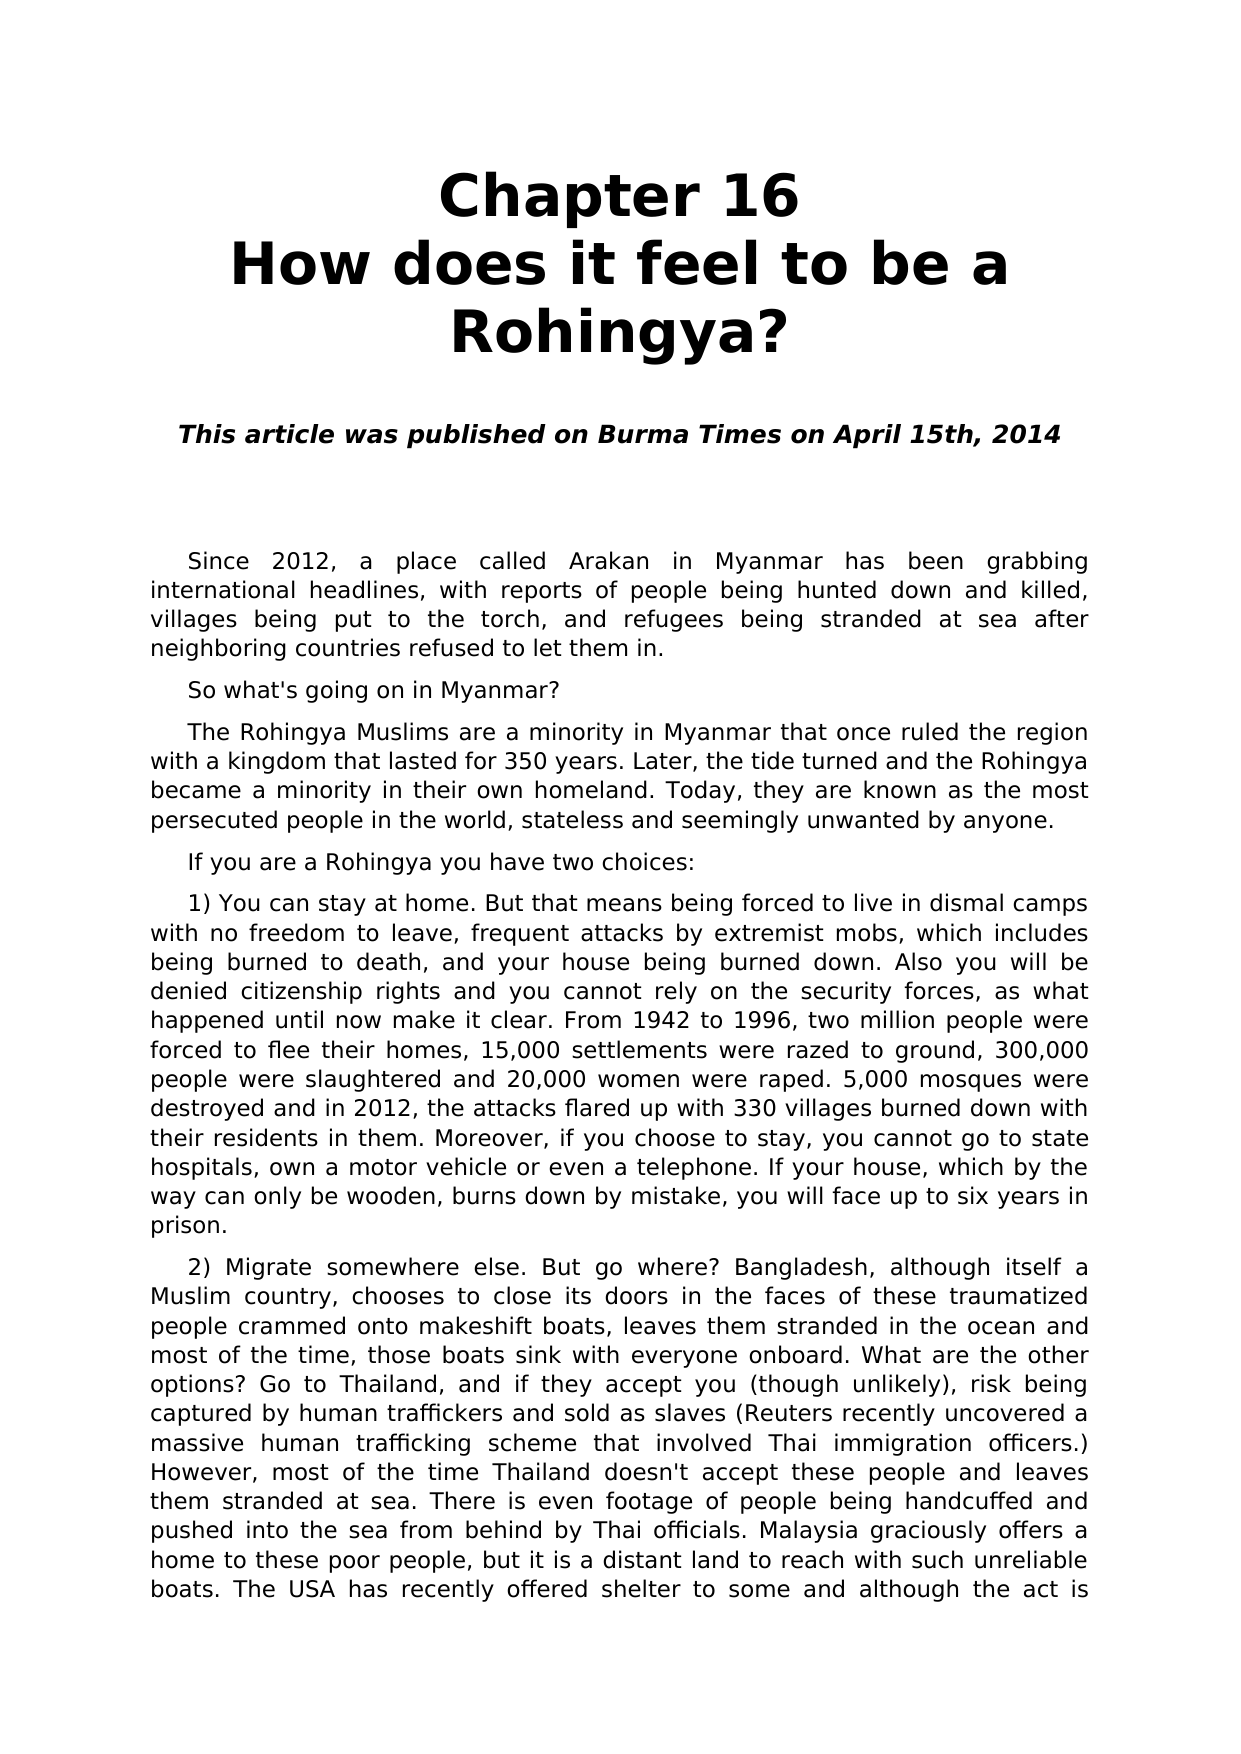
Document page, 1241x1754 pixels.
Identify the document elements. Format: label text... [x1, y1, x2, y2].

text If you are a Rohingya you have two choices: [150, 849, 1090, 875]
subtitle Chapter 16 How does it feel to be a Rohingya? [150, 162, 1090, 366]
text 1) You can stay at home. But that means being forced to live in dismal camps with no freedom to leave, frequent attacks by extremist mobs, which includes being burned to death, and your house being burned down. Also you will be denied citizenship rights and you cannot rely on the security forces, as what happened until now make it clear. From 1942 to 1996, two million people were forced to flee their homes, 15,000 settlements were razed to ground, 300,000 people were slaughtered and 20,000 women were raped. 5,000 mosques were destroyed and in 2012, the attacks flared up with 330 villages burned down with their residents in them. Moreover, if you choose to stay, you cannot go to state hospitals, own a motor vehicle or even a telephone. If your house, which by the way can only be wooden, burns down by mistake, you will face up to six years in prison. [150, 891, 1090, 1239]
text The Rohingya Muslims are a minority in Myanmar that once ruled the region with a kingdom that lasted for 350 years. Later, the tide turned and the Rohingya became a minority in their own homeland. Today, they are known as the most persecuted people in the world, stateless and seemingly unwanted by anyone. [150, 719, 1090, 834]
text 2) Migrate somewhere else. But go where? Bangladesh, although itself a Muslim country, chooses to close its doors in the faces of these traumatized people crammed onto makeshift boats, leaves them stranded in the ocean and most of the time, those boats sink with everyone onboard. What are the other options? Go to Thailand, and if they accept you (though unlikely), risk being captured by human traffickers and sold as slaves (Reuters recently uncovered a massive human trafficking scheme that involved Thai immigration officers.) However, most of the time Thailand doesn't accept these people and leaves them stranded at sea. There is even footage of people being handcuffed and pushed into the sea from behind by Thai officials. Malaysia graciously offers a home to these poor people, but it is a distant land to reach with such unreliable boats. The USA has recently offered shelter to some and although the act is [150, 1254, 1090, 1603]
text This article was published on Burma Times on April 15th, 2014 [150, 421, 1090, 450]
text So what's going on in Myanmar? [150, 677, 1090, 704]
text Since 2012, a place called Arakan in Myanmar has been grabbing international headlines, with reports of people being hunted down and killed, villages being put to the torch, and refugees being stranded at sea after neighboring countries refused to let them in. [150, 548, 1090, 662]
